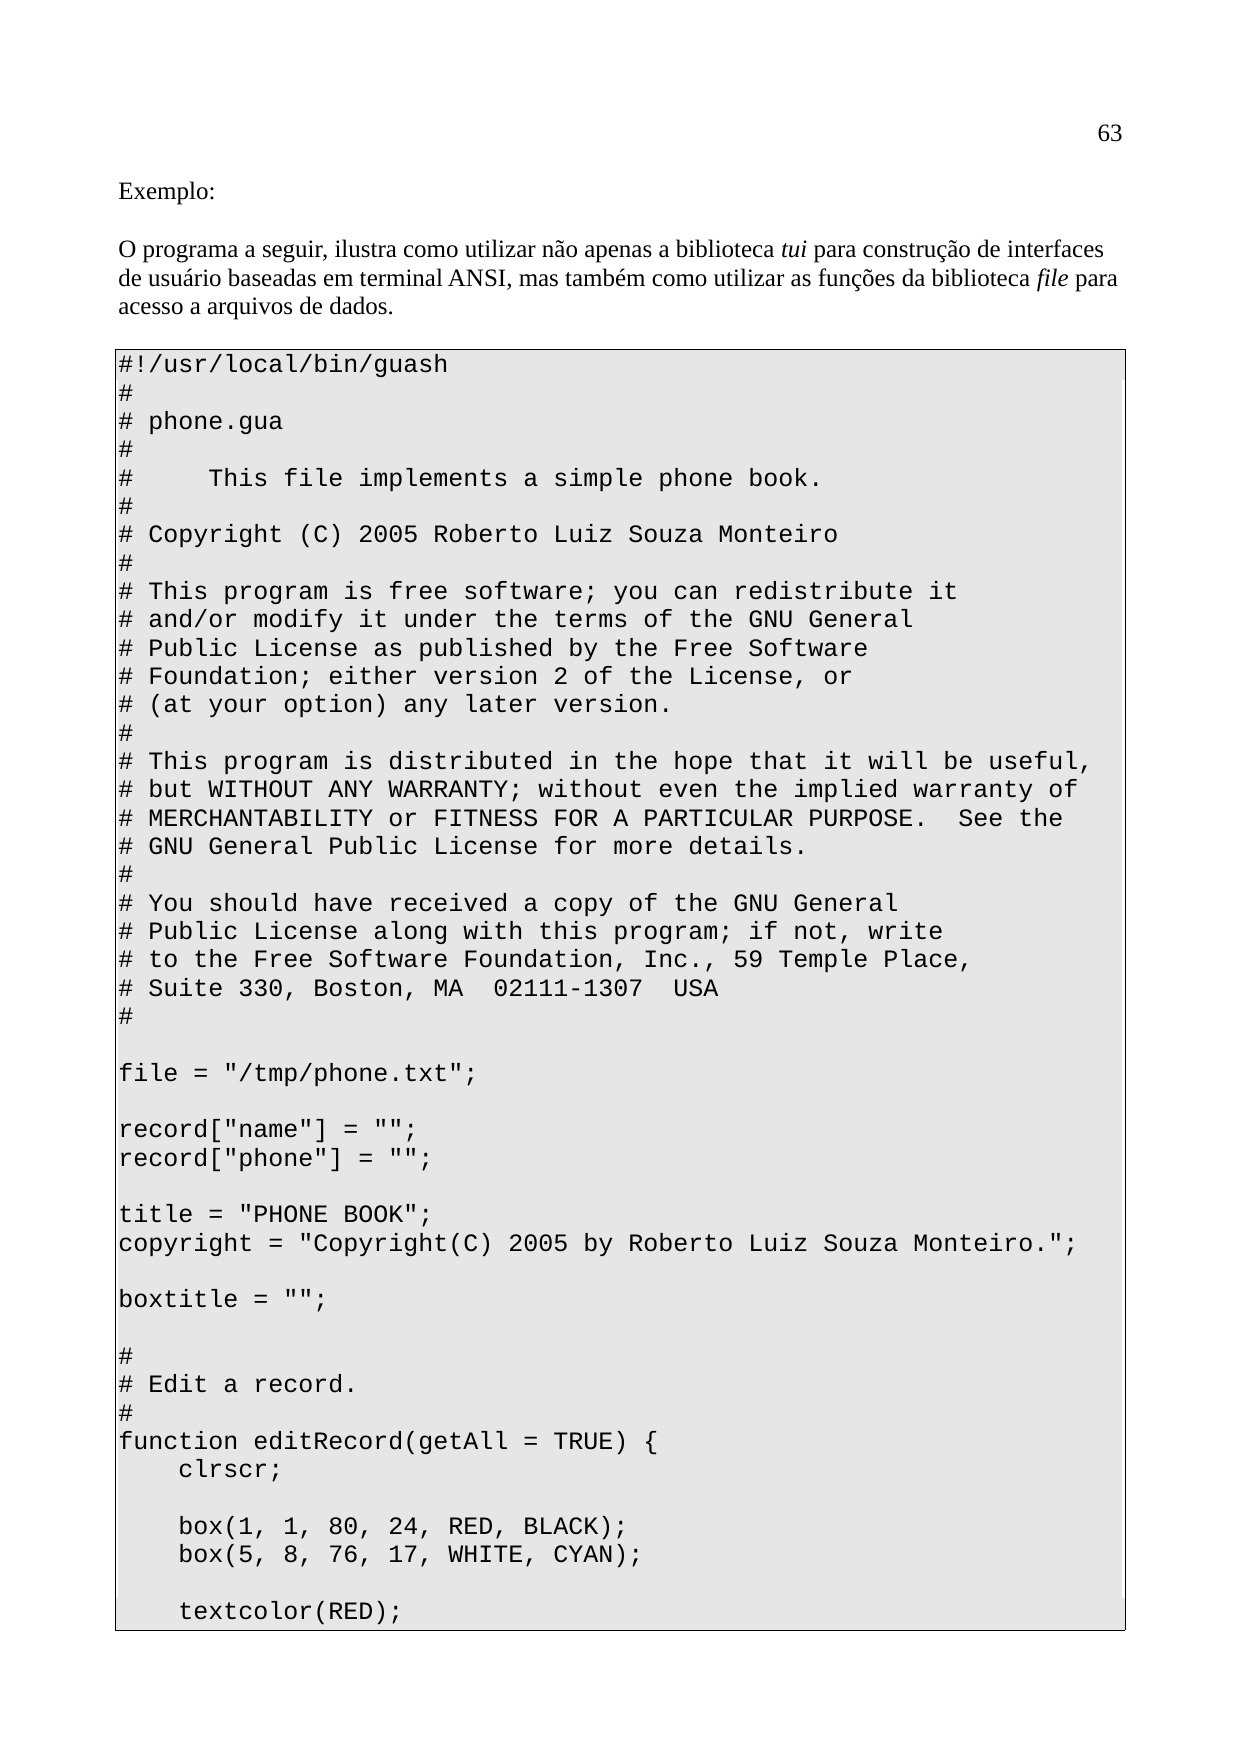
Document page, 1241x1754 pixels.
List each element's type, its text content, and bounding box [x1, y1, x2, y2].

text # [118, 380, 1122, 408]
text # This file implements a simple phone book. [118, 465, 1122, 493]
text # You should have received a copy of the GNU General [118, 890, 1122, 918]
text # Public License as published by the Free Software [118, 635, 1122, 663]
text # [118, 720, 1122, 748]
text # [118, 1003, 1122, 1032]
text # [118, 550, 1122, 578]
text # [118, 1400, 1122, 1428]
text # Suite 330, Boston, MA 02111-1307 USA [118, 975, 1122, 1003]
text O programa a seguir, ilustra como utilizar não apenas a biblioteca tui para construção de interfaces de usuário baseadas em terminal ANSI, mas também como utilizar as funções da biblioteca file para acesso a arquivos de dados. [118, 234, 1122, 320]
text box(1, 1, 80, 24, RED, BLACK); [118, 1513, 1122, 1542]
text # This program is free software; you can redistribute it [118, 578, 1122, 607]
text # [118, 437, 1122, 465]
text # Copyright (C) 2005 Roberto Luiz Souza Monteiro [118, 522, 1122, 550]
text # Edit a record. [118, 1372, 1122, 1400]
text # phone.gua [118, 408, 1122, 437]
text box(5, 8, 76, 17, WHITE, CYAN); [118, 1542, 1122, 1570]
text # [118, 1343, 1122, 1372]
text # This program is distributed in the hope that it will be useful, [118, 748, 1122, 777]
text # Public License along with this program; if not, write [118, 918, 1122, 947]
text title = "PHONE BOOK"; [118, 1202, 1122, 1230]
text # to the Free Software Foundation, Inc., 59 Temple Place, [118, 947, 1122, 975]
text clrscr; [118, 1457, 1122, 1485]
text # MERCHANTABILITY or FITNESS FOR A PARTICULAR PURPOSE. See the [118, 805, 1122, 833]
text record["name"] = ""; [118, 1117, 1122, 1145]
text # Foundation; either version 2 of the License, or [118, 663, 1122, 692]
text function editRecord(getAll = TRUE) { [118, 1428, 1122, 1457]
text record["phone"] = ""; [118, 1145, 1122, 1173]
text # (at your option) any later version. [118, 692, 1122, 720]
text Exemplo: [118, 176, 1122, 205]
text # GNU General Public License for more details. [118, 833, 1122, 862]
text # [118, 862, 1122, 890]
text copyright = "Copyright(C) 2005 by Roberto Luiz Souza Monteiro."; [118, 1230, 1122, 1258]
text #!/usr/local/bin/guash [116, 350, 1125, 380]
text boxtitle = ""; [118, 1287, 1122, 1315]
text textcolor(RED); [116, 1596, 1125, 1630]
text # and/or modify it under the terms of the GNU General [118, 607, 1122, 635]
text file = "/tmp/phone.txt"; [118, 1060, 1122, 1088]
text # [118, 493, 1122, 522]
text # but WITHOUT ANY WARRANTY; without even the implied warranty of [118, 777, 1122, 805]
